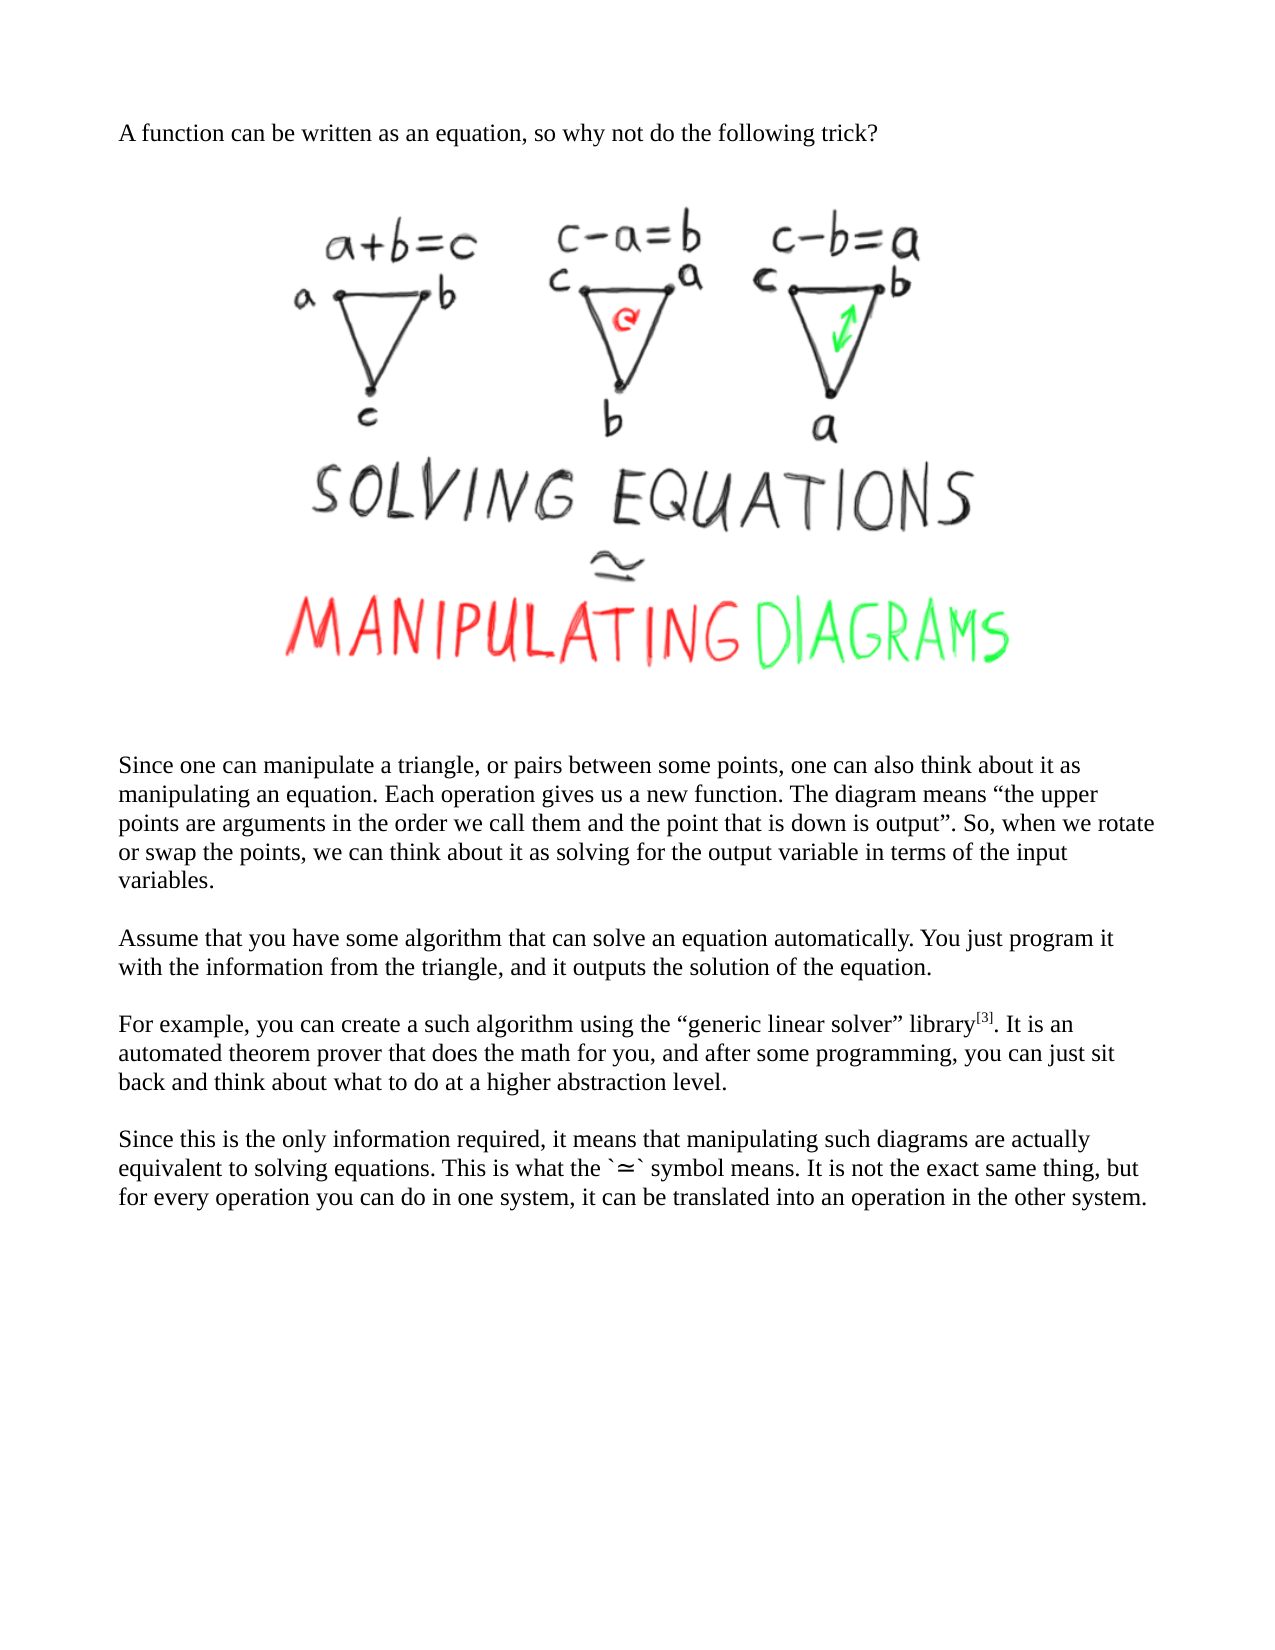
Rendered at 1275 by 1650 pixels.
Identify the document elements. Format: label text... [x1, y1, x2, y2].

text Since one can manipulate a triangle, or pairs between some points, one can also think about it as manipulating an equation. Each operation gives us a new function. The diagram means “the upper points are arguments in the order we call them and the point that is down is output”. So, when we rotate or swap the points, we can think about it as solving for the output variable in terms of the input variables. [118, 751, 1157, 894]
text Since this is the only information required, it means that manipulating such diagrams are actually equivalent to solving equations. This is what the `≃` symbol means. It is not the exact same thing, but for every operation you can do in one system, it can be translated into an operation in the other system. [118, 1124, 1157, 1211]
text For example, you can create a such algorithm using the “generic linear solver” library[3]. It is an automated theorem prover that does the math for you, and after some programming, you can just sit back and think about what to do at a higher abstraction level. [118, 1009, 1157, 1096]
text Assume that you have some algorithm that can solve an equation automatically. You just program it with the information from the triangle, and it outputs the solution of the equation. [118, 923, 1157, 981]
picture [259, 204, 1016, 677]
text A function can be written as an equation, so why not do the following trick? [118, 118, 1157, 147]
